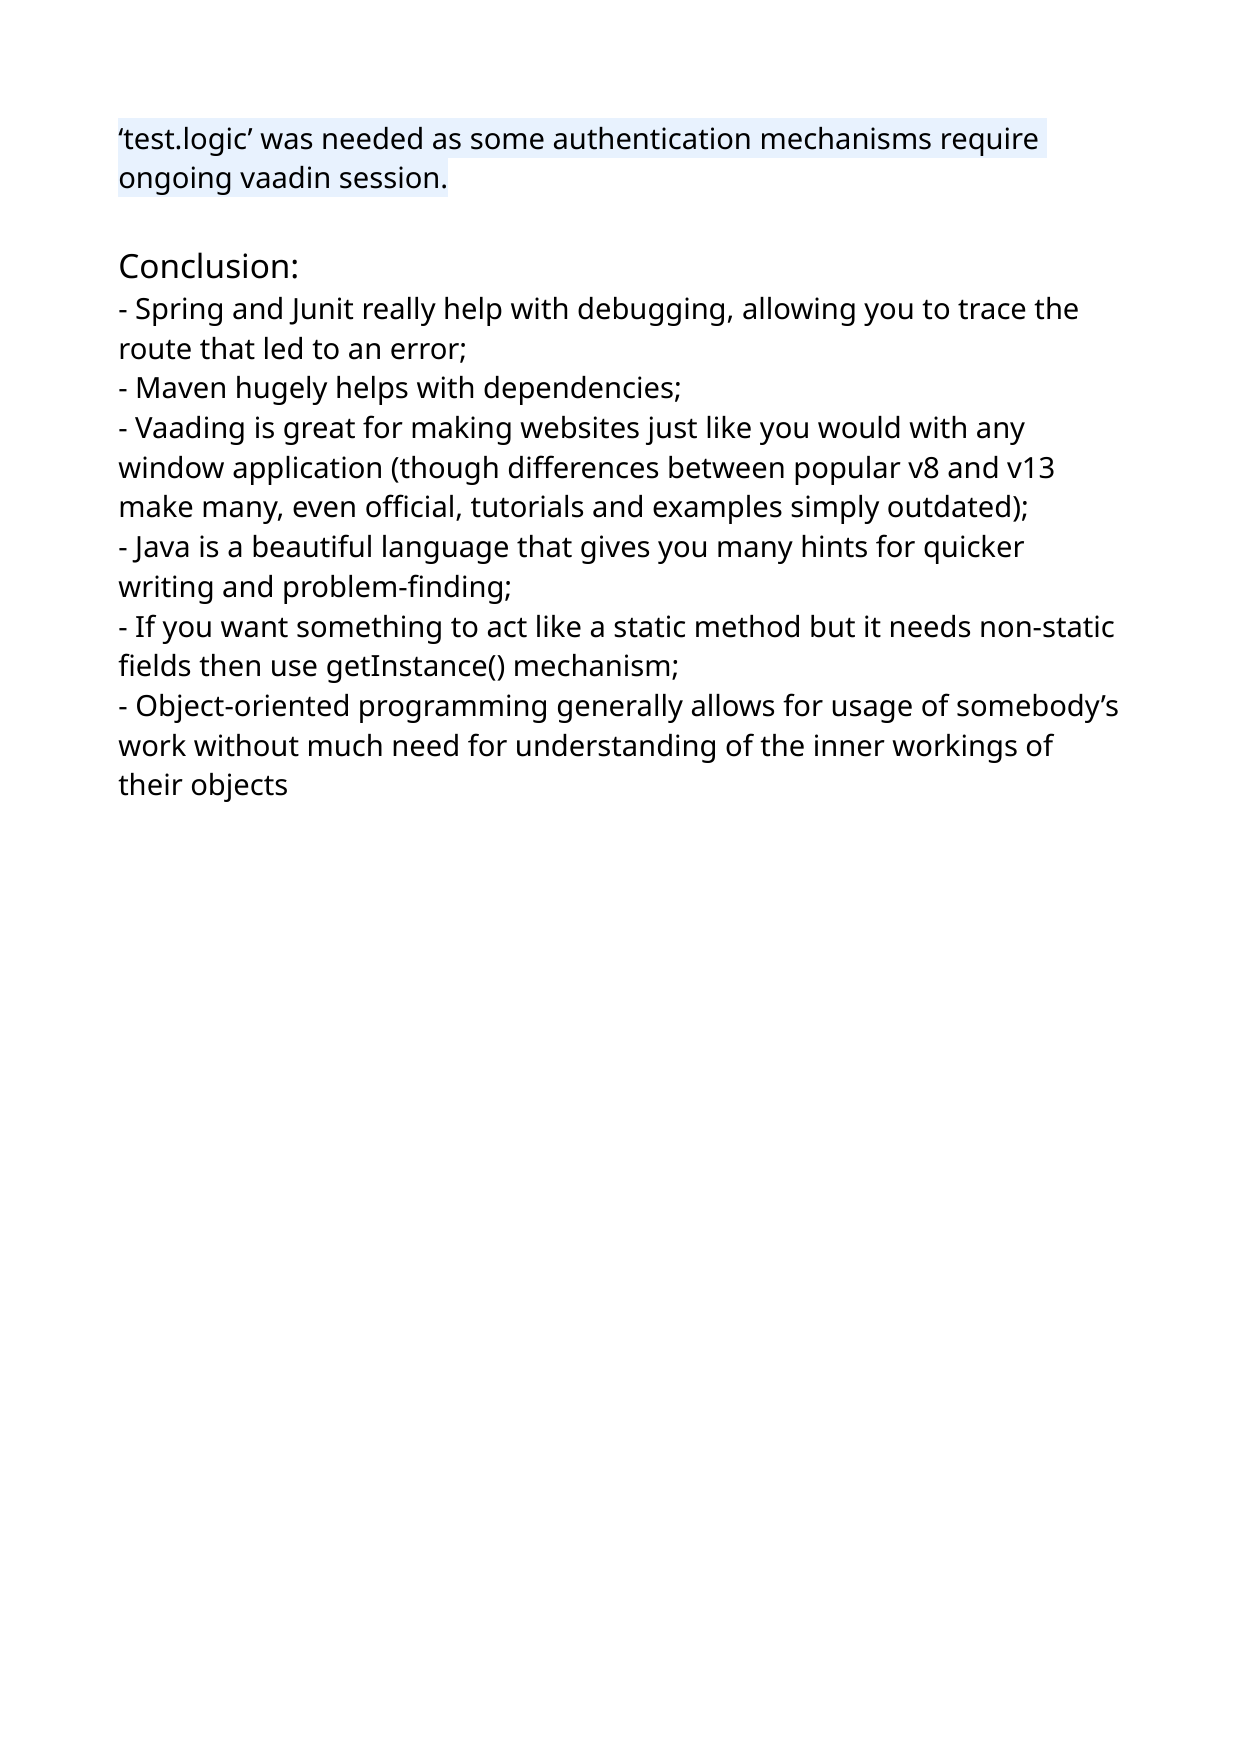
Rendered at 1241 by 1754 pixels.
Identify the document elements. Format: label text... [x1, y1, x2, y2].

text - Spring and Junit really help with debugging, allowing you to trace the route that led to an error; [118, 288, 1122, 368]
text ‘test.logic’ was needed as some authentication mechanisms require ongoing vaadin session. [118, 118, 1122, 197]
text - Java is a beautiful language that gives you many hints for quicker writing and problem-finding; [118, 526, 1122, 606]
text - Maven hugely helps with dependencies; [118, 368, 1122, 407]
text - If you want something to act like a static method but it needs non-static fields then use getInstance() mechanism; [118, 606, 1122, 685]
text Conclusion: [118, 243, 1122, 288]
text - Vaading is great for making websites just like you would with any window application (though differences between popular v8 and v13 make many, even official, tutorials and examples simply outdated); [118, 407, 1122, 526]
text - Object-oriented programming generally allows for usage of somebody’s work without much need for understanding of the inner workings of their objects [118, 685, 1122, 804]
